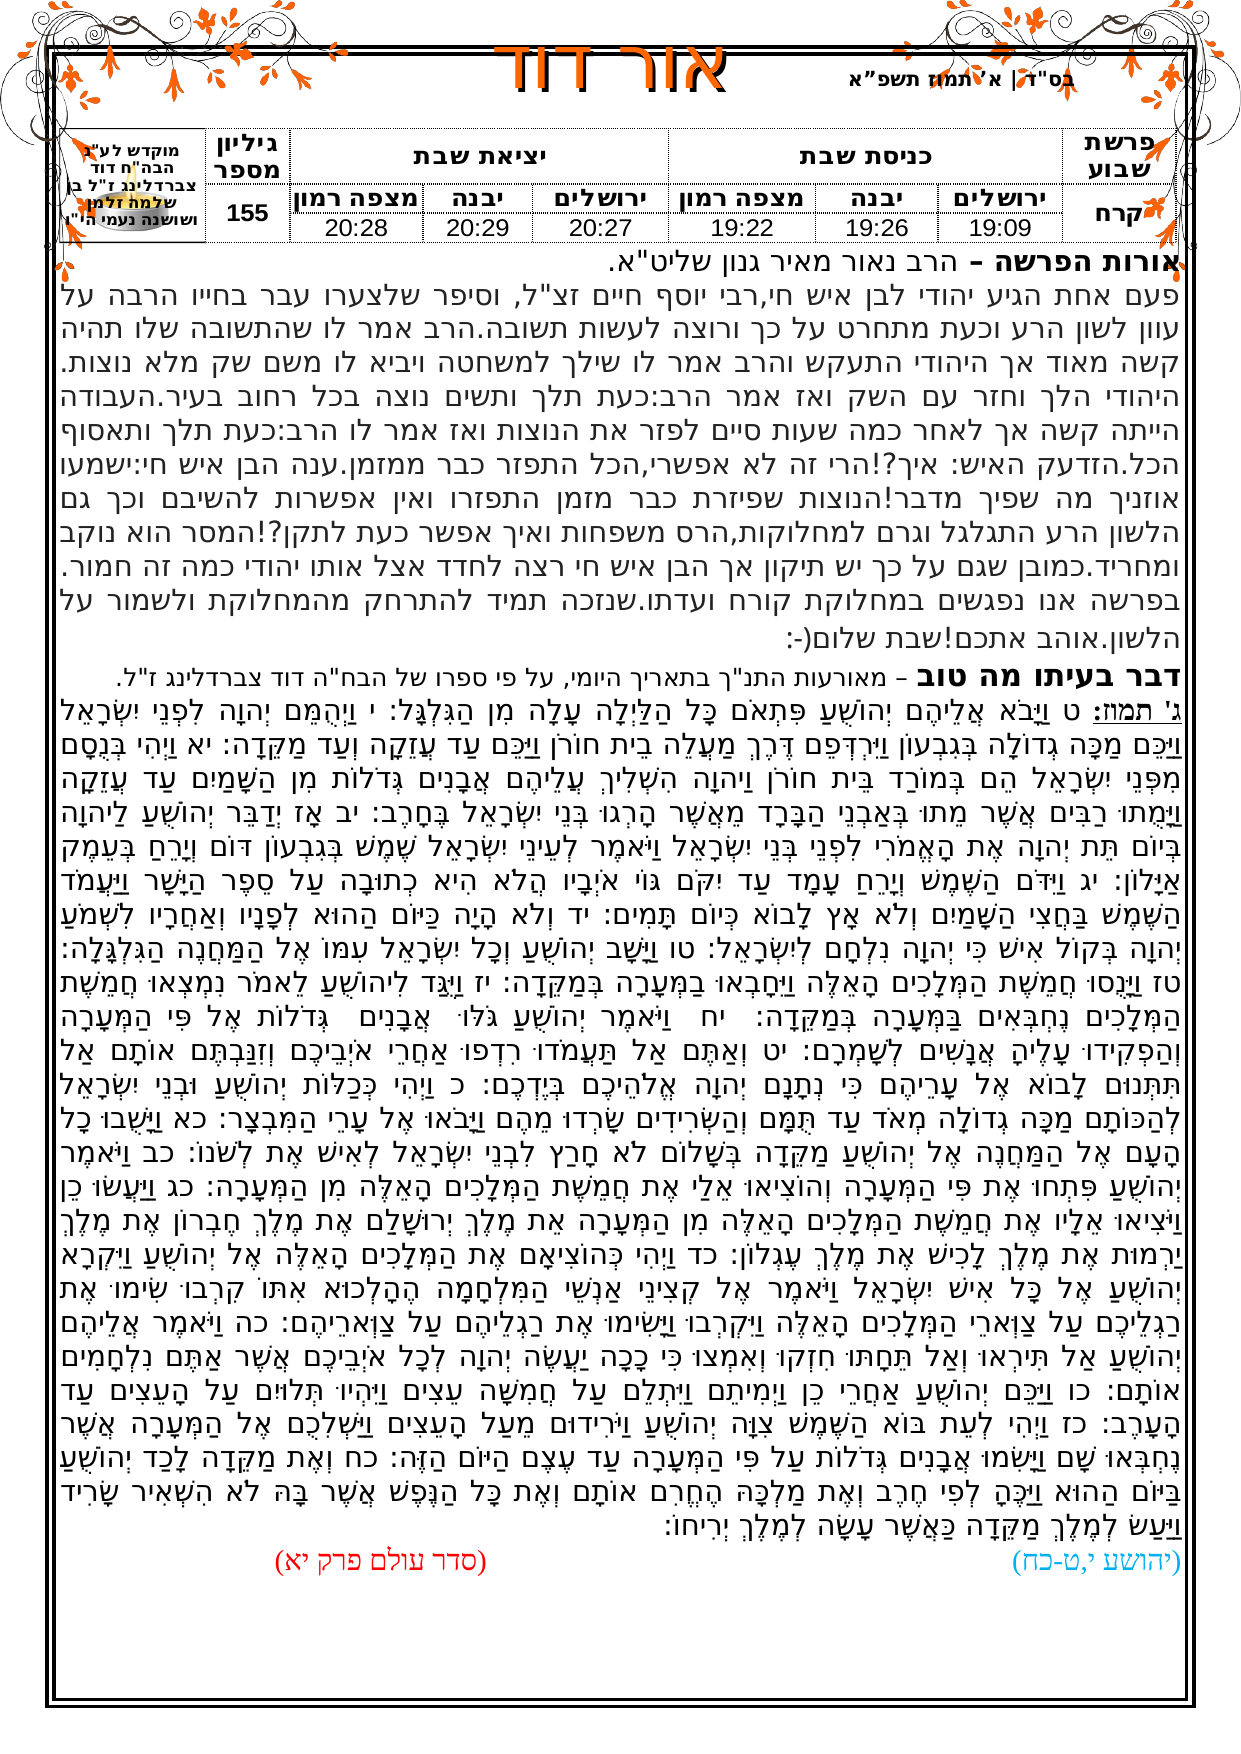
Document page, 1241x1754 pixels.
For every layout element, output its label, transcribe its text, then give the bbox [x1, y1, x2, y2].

list (יהושע י,ט-כח) (סדר עולם פרק יא) [59, 1543, 1182, 1576]
picture [0, 0, 349, 282]
picture [341, 221, 349, 234]
text דבר בעיתו מה טוב – מאורעות התנ"ך בתאריך היומי, על פי ספרו של הבח"ה דוד צברדלינג ז"ל. [59, 657, 1182, 693]
picture [892, 49, 1192, 282]
picture [892, 0, 1241, 282]
text אורות הפרשה – הרב נאור מאיר גנון שליט"א. [349, 112, 892, 278]
picture [892, 56, 1185, 282]
text פעם אחת הגיע יהודי לבן איש חי,רבי יוסף חיים זצ"ל, וסיפר שלצערו עבר בחייו הרבה על עוון לשון הרע וכעת מתחרט על כך ורוצה לעשות תשובה.הרב אמר לו שהתשובה שלו תהיה קשה מאוד אך היהודי התעקש והרב אמר לו שילך למשחטה ויביא לו משם שק מלא נוצות.היהודי הלך וחזר עם השק ואז אמר הרב:כעת תלך ותשים נוצה בכל רחוב בעיר.העבודה הייתה קשה אך לאחר כמה שעות סיים לפזר את הנוצות ואז אמר לו הרב:כעת תלך ותאסוף הכל.הזדעק האיש: איך?!הרי זה לא אפשרי,הכל התפזר כבר ממזמן.ענה הבן איש חי:ישמעו אוזניך מה שפיך מדבר!הנוצות שפיזרת כבר מזמן התפזרו ואין אפשרות להשיבם וכך גם הלשון הרע התגלגל וגרם למחלוקות,הרס משפחות ואיך אפשר כעת לתקן?!המסר הוא נוקב ומחריד.כמובן שגם על כך יש תיקון אך הבן איש חי רצה לחדד אצל אותו יהודי כמה זה חמור.בפרשה אנו נפגשים במחלוקת קורח ועדתו.שנזכה תמיד להתרחק מהמחלוקת ולשמור על הלשון.אוהב אתכם!שבת שלום‎:-)‎ [59, 278, 1182, 657]
list ג' תמוז: ט וַיָּבֹא אֲלֵיהֶם יְהוֹשֻׁעַ פִּתְאֹם כָּל הַלַּיְלָה עָלָה מִן הַגִּלְגָּל: י וַיְהֻמֵּם יְהוָה לִפְנֵי יִשְׂרָאֵל וַיַּכֵּם מַכָּה גְדוֹלָה בְּגִבְעוֹן וַיִּרְדְּפֵם דֶּרֶךְ מַעֲלֵה בֵית חוֹרֹן וַיַּכֵּם עַד עֲזֵקָה וְעַד מַקֵּדָה: יא וַיְהִי בְּנֻסָם מִפְּנֵי יִשְׂרָאֵל הֵם בְּמוֹרַד בֵּית חוֹרֹן וַיהוָה הִשְׁלִיךְ עֲלֵיהֶם אֲבָנִים גְּדֹלוֹת מִן הַשָּׁמַיִם עַד עֲזֵקָה וַיָּמֻתוּ רַבִּים אֲשֶׁר מֵתוּ בְּאַבְנֵי הַבָּרָד מֵאֲשֶׁר הָרְגוּ בְּנֵי יִשְׂרָאֵל בֶּחָרֶב: יב אָז יְדַבֵּר יְהוֹשֻׁעַ לַיהוָה בְּיוֹם תֵּת יְהוָה אֶת הָאֱמֹרִי לִפְנֵי בְּנֵי יִשְׂרָאֵל וַיֹּאמֶר לְעֵינֵי יִשְׂרָאֵל שֶׁמֶשׁ בְּגִבְעוֹן דּוֹם וְיָרֵחַ בְּעֵמֶק אַיָּלוֹן: יג וַיִּדֹּם הַשֶּׁמֶשׁ וְיָרֵחַ עָמָד עַד יִקֹּם גּוֹי אֹיְבָיו הֲלֹא הִיא כְתוּבָה עַל סֵפֶר הַיָּשָׁר וַיַּעֲמֹד הַשֶּׁמֶשׁ בַּחֲצִי הַשָּׁמַיִם וְלֹא אָץ לָבוֹא כְּיוֹם תָּמִים: יד וְלֹא הָיָה כַּיּוֹם הַהוּא לְפָנָיו וְאַחֲרָיו לִשְׁמֹעַ יְהוָה בְּקוֹל אִישׁ כִּי יְהוָה נִלְחָם לְיִשְׂרָאֵל: טו וַיָּשָׁב יְהוֹשֻׁעַ וְכָל יִשְׂרָאֵל עִמּוֹ אֶל הַמַּחֲנֶה הַגִּלְגָּלָה: טז וַיָּנֻסוּ חֲמֵשֶׁת הַמְּלָכִים הָאֵלֶּה וַיֵּחָבְאוּ בַמְּעָרָה בְּמַקֵּדָה: יז וַיֻּגַּד לִיהוֹשֻׁעַ לֵאמֹר נִמְצְאוּ חֲמֵשֶׁת הַמְּלָכִים נֶחְבְּאִים בַּמְּעָרָה בְּמַקֵּדָה: יח וַיֹּאמֶר יְהוֹשֻׁעַ גֹּלּוּ אֲבָנִים גְּדֹלוֹת אֶל פִּי הַמְּעָרָה וְהַפְקִידוּ עָלֶיהָ אֲנָשִׁים לְשָׁמְרָם: יט וְאַתֶּם אַל תַּעֲמֹדוּ רִדְפוּ אַחֲרֵי אֹיְבֵיכֶם וְזִנַּבְתֶּם אוֹתָם אַל תִּתְּנוּם לָבוֹא אֶל עָרֵיהֶם כִּי נְתָנָם יְהוָה אֱלֹהֵיכֶם בְּיֶדְכֶם: כ וַיְהִי כְּכַלּוֹת יְהוֹשֻׁעַ וּבְנֵי יִשְׂרָאֵל לְהַכּוֹתָם מַכָּה גְדוֹלָה מְאֹד עַד תֻּמָּם וְהַשְּׂרִידִים שָׂרְדוּ מֵהֶם וַיָּבֹאוּ אֶל עָרֵי הַמִּבְצָר: כא וַיָּשֻׁבוּ כָל הָעָם אֶל הַמַּחֲנֶה אֶל יְהוֹשֻׁעַ מַקֵּדָה בְּשָׁלוֹם לֹא חָרַץ לִבְנֵי יִשְׂרָאֵל לְאִישׁ אֶת לְשֹׁנוֹ: כב וַיֹּאמֶר יְהוֹשֻׁעַ פִּתְחוּ אֶת פִּי הַמְּעָרָה וְהוֹצִיאוּ אֵלַי אֶת חֲמֵשֶׁת הַמְּלָכִים הָאֵלֶּה מִן הַמְּעָרָה: כג וַיַּעֲשׂוּ כֵן וַיֹּצִיאוּ אֵלָיו אֶת חֲמֵשֶׁת הַמְּלָכִים הָאֵלֶּה מִן הַמְּעָרָה אֵת מֶלֶךְ יְרוּשָׁלַ‍ִם אֶת מֶלֶךְ חֶבְרוֹן אֶת מֶלֶךְ יַרְמוּת אֶת מֶלֶךְ לָכִישׁ אֶת מֶלֶךְ עֶגְלוֹן: כד וַיְהִי כְּהוֹצִיאָם אֶת הַמְּלָכִים הָאֵלֶּה אֶל יְהוֹשֻׁעַ וַיִּקְרָא יְהוֹשֻׁעַ אֶל כָּל אִישׁ יִשְׂרָאֵל וַיֹּאמֶר אֶל קְצִינֵי אַנְשֵׁי הַמִּלְחָמָה הֶהָלְכוּא אִתּוֹ קִרְבוּ שִׂימוּ אֶת רַגְלֵיכֶם עַל צַוְּארֵי הַמְּלָכִים הָאֵלֶּה וַיִּקְרְבוּ וַיָּשִׂימוּ אֶת רַגְלֵיהֶם עַל צַוְּארֵיהֶם: כה וַיֹּאמֶר אֲלֵיהֶם יְהוֹשֻׁעַ אַל תִּירְאוּ וְאַל תֵּחָתּוּ חִזְקוּ וְאִמְצוּ כִּי כָכָה יַעֲשֶׂה יְהוָה לְכָל אֹיְבֵיכֶם אֲשֶׁר אַתֶּם נִלְחָמִים אוֹתָם: כו וַיַּכֵּם יְהוֹשֻׁעַ אַחֲרֵי כֵן וַיְמִיתֵם וַיִּתְלֵם עַל חֲמִשָּׁה עֵצִים וַיִּהְיוּ תְּלוּיִם עַל הָעֵצִים עַד הָעָרֶב: כז וַיְהִי לְעֵת בּוֹא הַשֶּׁמֶשׁ צִוָּה יְהוֹשֻׁעַ וַיֹּרִידוּם מֵעַל הָעֵצִים וַיַּשְׁלִכֻם אֶל הַמְּעָרָה אֲשֶׁר נֶחְבְּאוּ שָׁם וַיָּשִׂמוּ אֲבָנִים גְּדֹלוֹת עַל פִּי הַמְּעָרָה עַד עֶצֶם הַיּוֹם הַזֶּה: כח וְאֶת מַקֵּדָה לָכַד יְהוֹשֻׁעַ בַּיּוֹם הַהוּא וַיַּכֶּהָ לְפִי חֶרֶב וְאֶת מַלְכָּהּ הֶחֱרִם אוֹתָם וְאֶת כָּל הַנֶּפֶשׁ אֲשֶׁר בָּהּ לֹא הִשְׁאִיר שָׂרִיד וַיַּעַשׂ לְמֶלֶךְ מַקֵּדָה כַּאֲשֶׁר עָשָׂה לְמֶלֶךְ יְרִיחוֹ: [59, 693, 1182, 1543]
